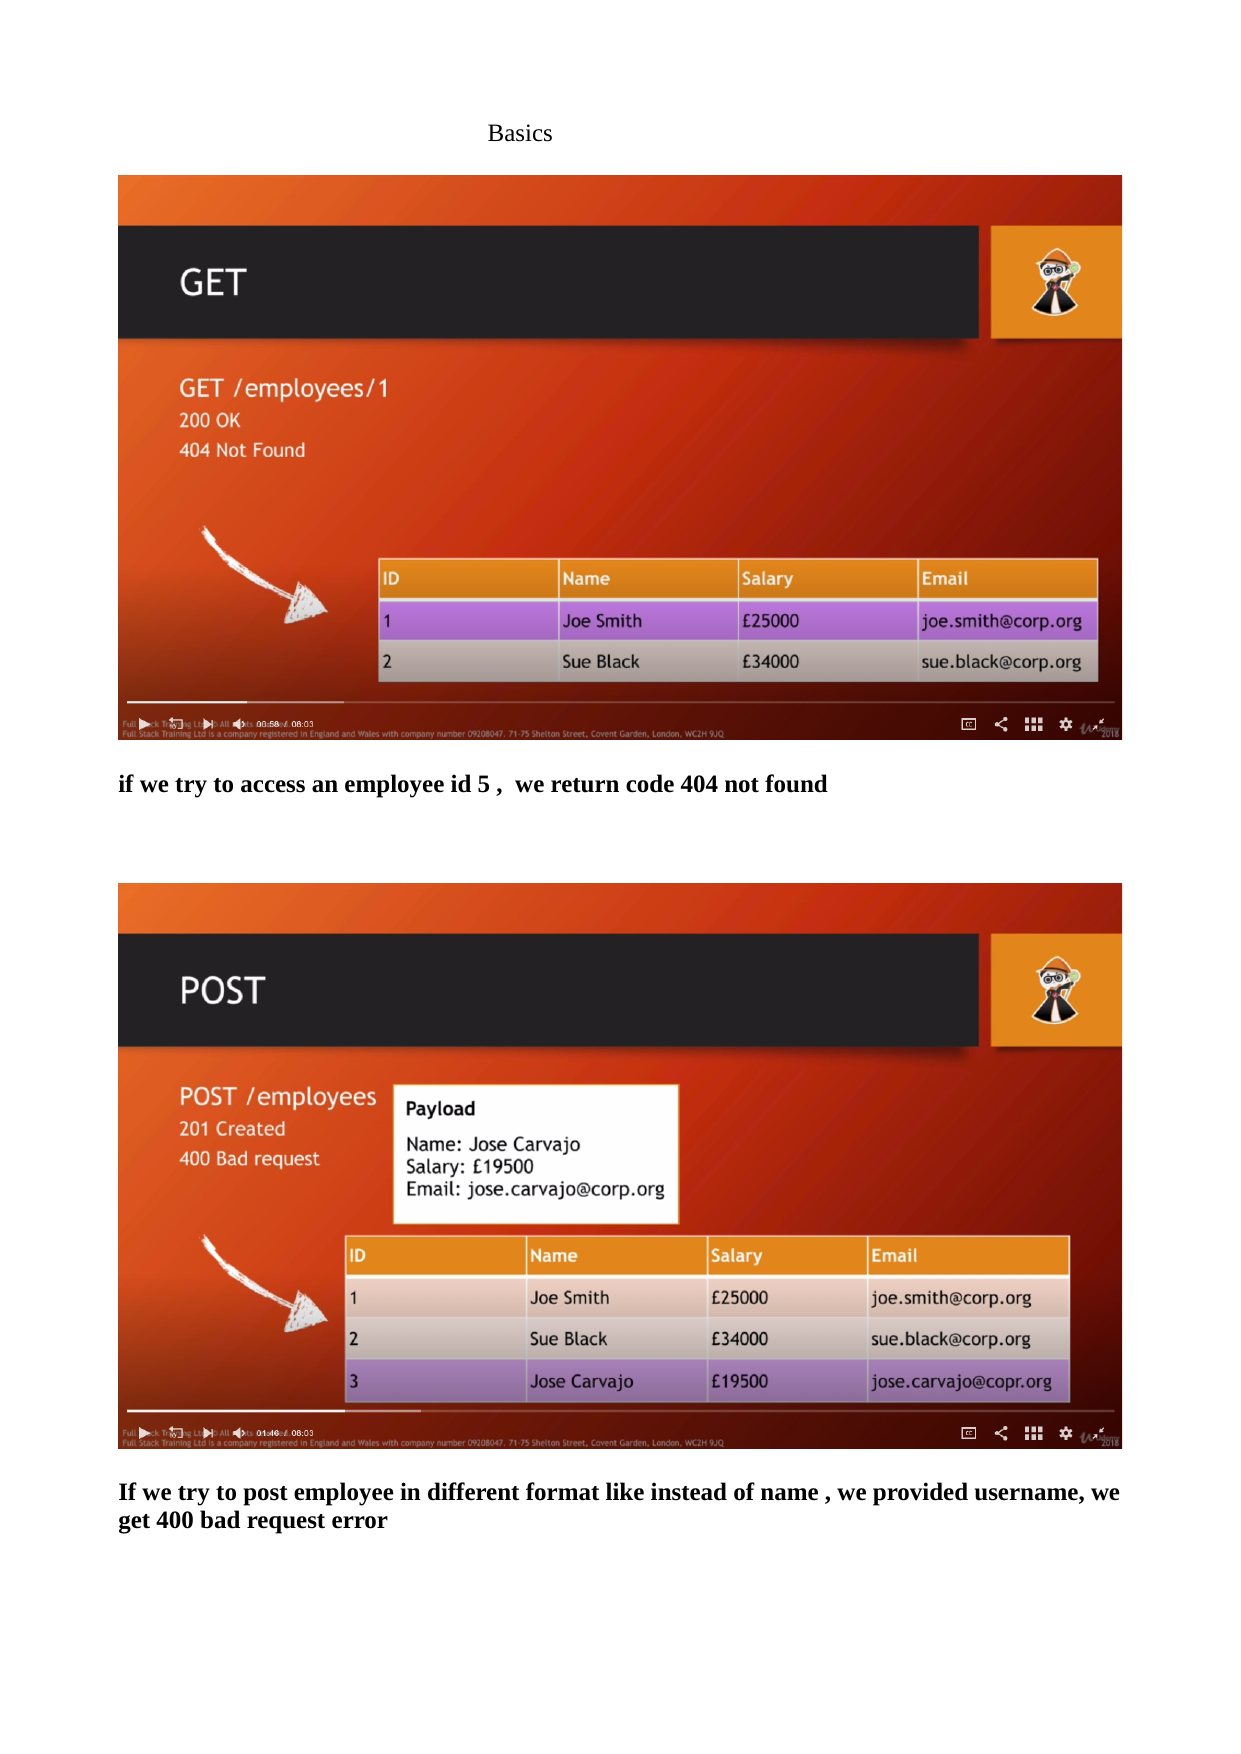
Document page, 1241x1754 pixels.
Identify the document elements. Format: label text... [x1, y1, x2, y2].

text if we try to access an employee id 5 , we return code 404 not found [118, 769, 1122, 797]
text If we try to post employee in different format like instead of name , we provided username, we get 400 bad request error [118, 1477, 1122, 1534]
text Basics [118, 118, 1122, 147]
picture [118, 883, 1123, 1449]
picture [118, 175, 1123, 740]
